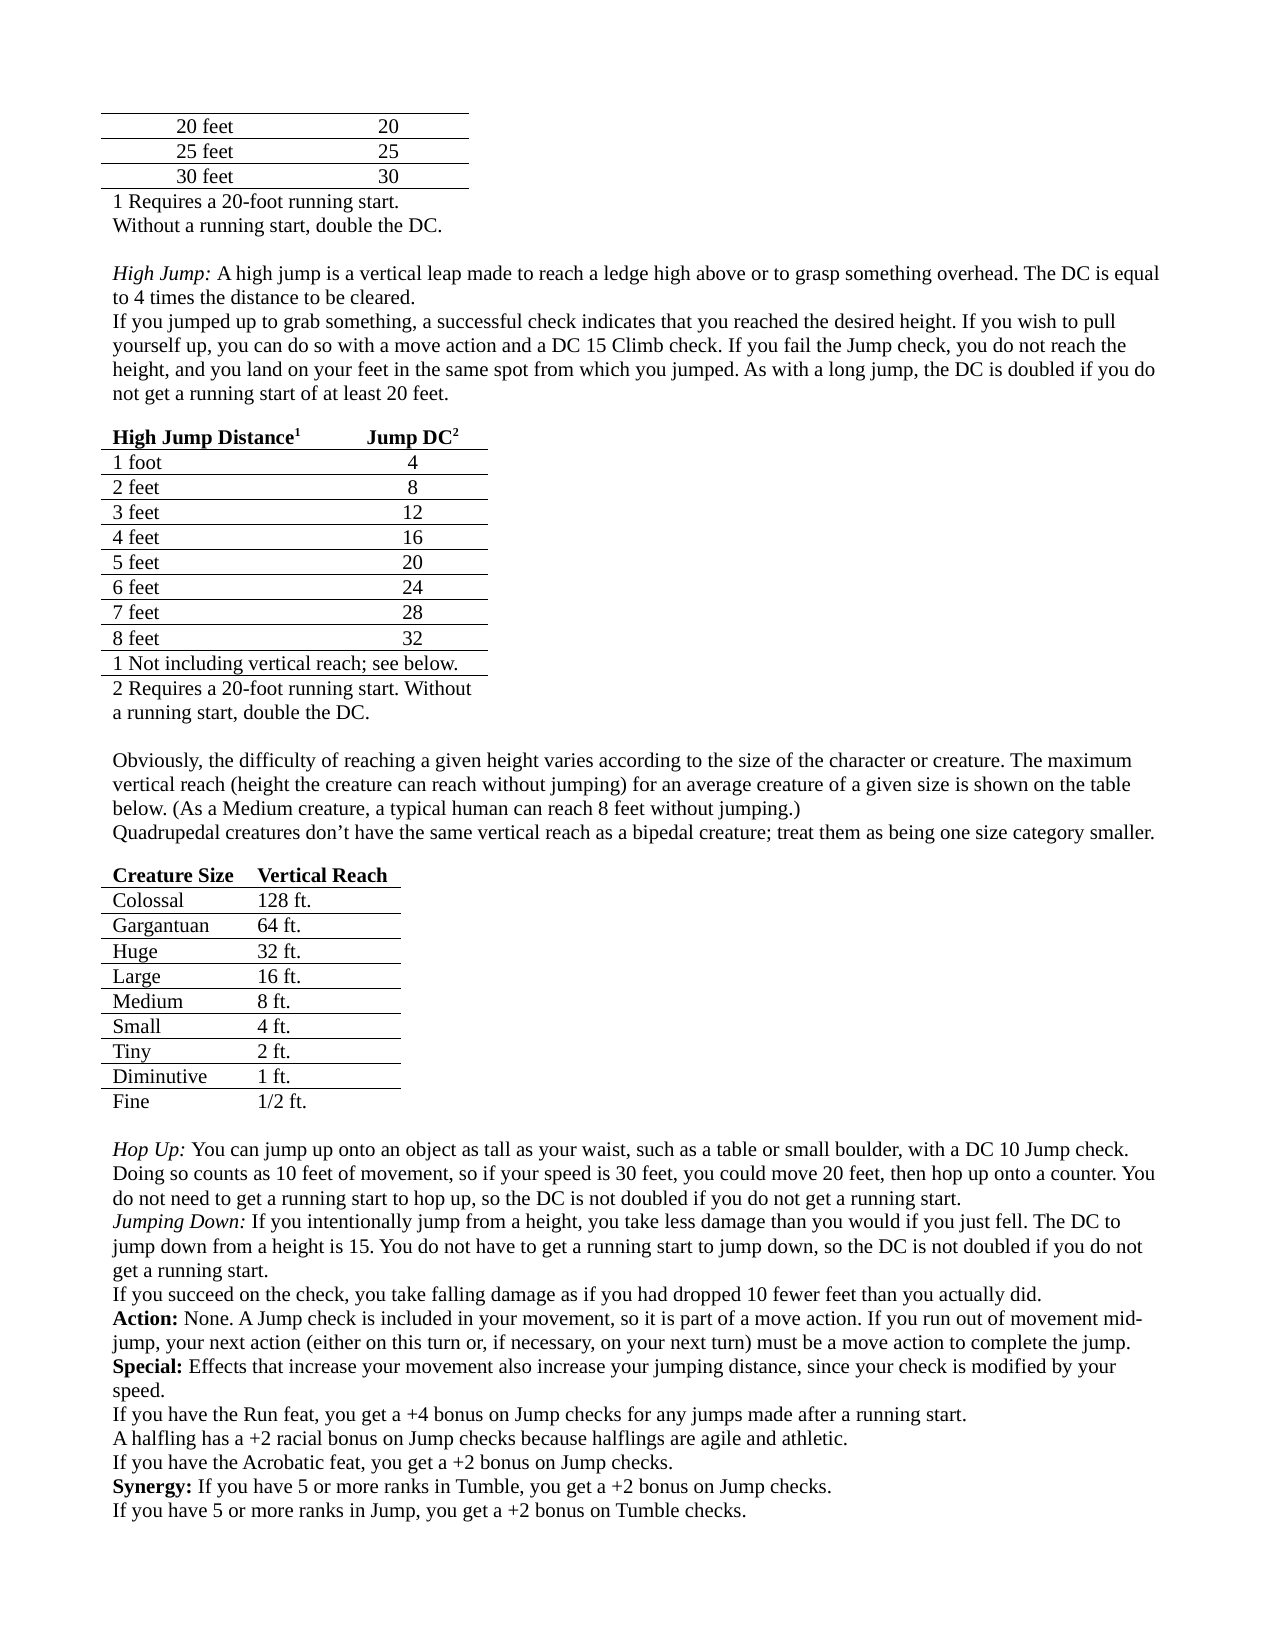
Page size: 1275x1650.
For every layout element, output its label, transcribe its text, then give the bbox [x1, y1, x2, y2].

table_cell 128 ft. [246, 888, 401, 912]
table_cell 2 ft. [246, 1039, 401, 1063]
table_cell 2 Requires a 20-foot running start. Without a running start, double the DC. [101, 676, 487, 724]
table_cell 20 feet [101, 114, 308, 138]
text If you have the Run feat, you get a +4 bonus on Jump checks for any jumps made after a running start. [112, 1402, 1162, 1426]
text High Jump: A high jump is a vertical leap made to reach a ledge high above or to grasp something overhead. The DC is equal to 4 times the distance to be cleared. [112, 261, 1162, 309]
table_cell Small [101, 1014, 246, 1038]
text Synergy: If you have 5 or more ranks in Tumble, you get a +2 bonus on Jump checks. [112, 1474, 1162, 1498]
text Obviously, the difficulty of reaching a given height varies according to the size of the character or creature. The maximum vertical reach (height the creature can reach without jumping) for an average creature of a given size is shown on the table below. (As a Medium creature, a typical human can reach 8 feet without jumping.) [112, 748, 1162, 820]
table_cell 20 [308, 114, 469, 138]
table_cell 30 feet [101, 164, 308, 188]
text If you have 5 or more ranks in Jump, you get a +2 bonus on Tumble checks. [112, 1498, 1162, 1522]
table_cell Tiny [101, 1039, 246, 1063]
text Jumping Down: If you intentionally jump from a height, you take less damage than you would if you just fell. The DC to jump down from a height is 15. You do not have to get a running start to jump down, so the DC is not doubled if you do not get a running start. [112, 1209, 1162, 1282]
table_header Creature Size [101, 863, 246, 887]
table_cell 2 feet [101, 475, 337, 499]
table_cell Colossal [101, 888, 246, 912]
table_cell 32 [338, 625, 487, 649]
table_cell 28 [338, 600, 487, 624]
table_cell 1 ft. [246, 1064, 401, 1088]
table_cell Medium [101, 989, 246, 1013]
table_cell Huge [101, 939, 246, 963]
table_cell 8 ft. [246, 989, 401, 1013]
table_cell 3 feet [101, 500, 337, 524]
table_cell 5 feet [101, 550, 337, 574]
table_cell Diminutive [101, 1064, 246, 1088]
table_cell 25 feet [101, 139, 308, 163]
table_header Jump DC2 [338, 425, 487, 449]
table_cell 4 [338, 450, 487, 474]
table_cell 12 [338, 500, 487, 524]
table_cell 1 Requires a 20-foot running start. Without a running start, double the DC. [101, 189, 469, 237]
table_header High Jump Distance1 [101, 425, 337, 449]
table_cell 24 [338, 575, 487, 599]
table_cell 30 [308, 164, 469, 188]
table_cell Large [101, 964, 246, 988]
text Special: Effects that increase your movement also increase your jumping distance, since your check is modified by your speed. [112, 1354, 1162, 1402]
text If you jumped up to grab something, a successful check indicates that you reached the desired height. If you wish to pull yourself up, you can do so with a move action and a DC 15 Climb check. If you fail the Jump check, you do not reach the height, and you land on your feet in the same spot from which you jumped. As with a long jump, the DC is doubled if you do not get a running start of at least 20 feet. [112, 309, 1162, 405]
text A halfling has a +2 racial bonus on Jump checks because halflings are agile and athletic. [112, 1426, 1162, 1450]
table_cell 1/2 ft. [246, 1089, 401, 1113]
table_cell 25 [308, 139, 469, 163]
text If you succeed on the check, you take falling damage as if you had dropped 10 fewer feet than you actually did. [112, 1282, 1162, 1306]
table_cell 6 feet [101, 575, 337, 599]
table_cell 20 [338, 550, 487, 574]
text If you have the Acrobatic feat, you get a +2 bonus on Jump checks. [112, 1450, 1162, 1474]
table_cell 8 [338, 475, 487, 499]
table_cell 7 feet [101, 600, 337, 624]
text Action: None. A Jump check is included in your movement, so it is part of a move action. If you run out of movement mid-jump, your next action (either on this turn or, if necessary, on your next turn) must be a move action to complete the jump. [112, 1306, 1162, 1354]
table_cell 1 Not including vertical reach; see below. [101, 651, 487, 674]
table_cell Gargantuan [101, 914, 246, 937]
table_cell 32 ft. [246, 939, 401, 963]
table_cell 4 ft. [246, 1014, 401, 1038]
table_cell 1 foot [101, 450, 337, 474]
text Hop Up: You can jump up onto an object as tall as your waist, such as a table or small boulder, with a DC 10 Jump check. Doing so counts as 10 feet of movement, so if your speed is 30 feet, you could move 20 feet, then hop up onto a counter. You do not need to get a running start to hop up, so the DC is not doubled if you do not get a running start. [112, 1137, 1162, 1209]
table_cell 16 ft. [246, 964, 401, 988]
table_cell 4 feet [101, 525, 337, 549]
table_cell Fine [101, 1089, 246, 1113]
table_cell 64 ft. [246, 914, 401, 937]
table_header Vertical Reach [246, 863, 401, 887]
table_cell 8 feet [101, 625, 337, 649]
table_cell 16 [338, 525, 487, 549]
text Quadrupedal creatures don’t have the same vertical reach as a bipedal creature; treat them as being one size category smaller. [112, 820, 1162, 844]
